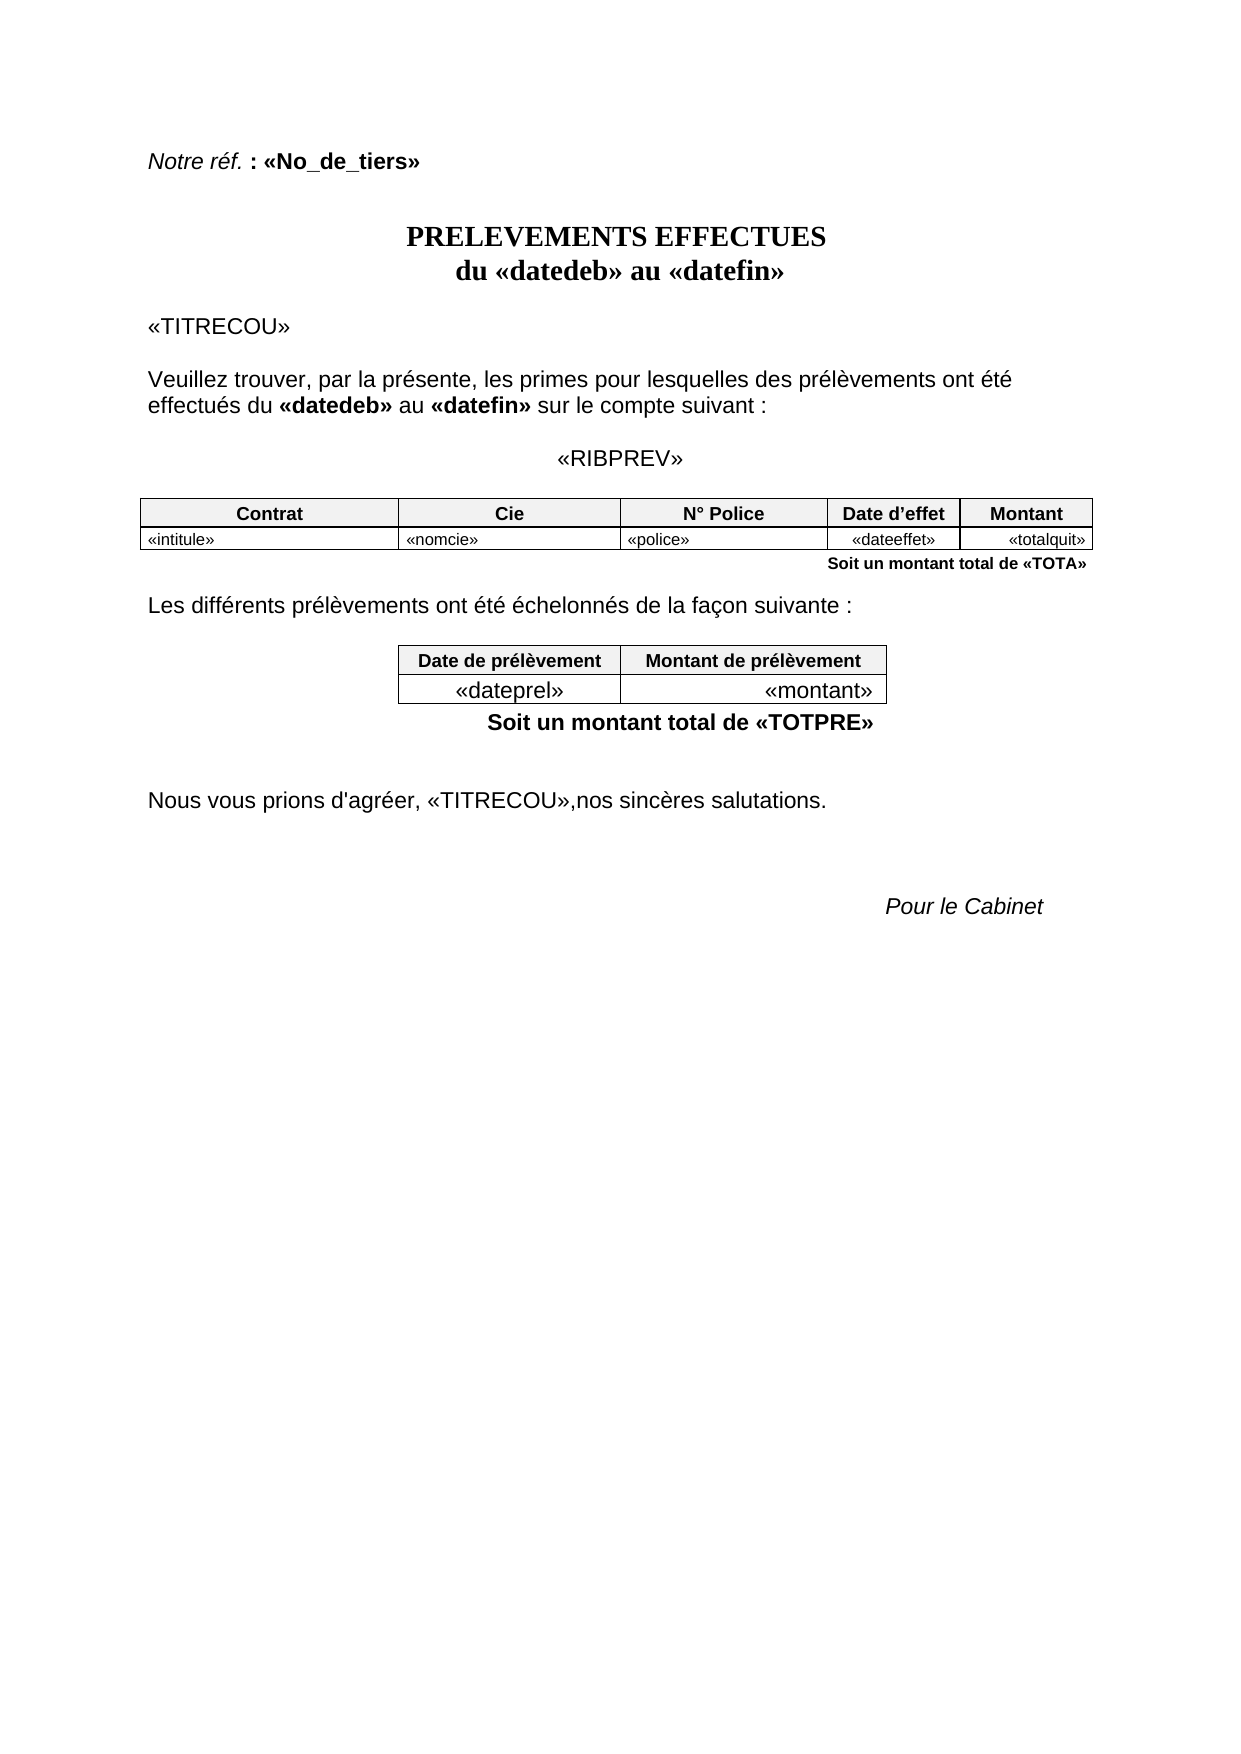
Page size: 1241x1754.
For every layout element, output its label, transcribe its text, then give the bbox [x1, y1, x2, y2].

table_cell «montant» [621, 675, 886, 703]
table_header Montant [961, 499, 1092, 526]
text Nous vous prions d'agréer, «TITRECOU»,nos sincères salutations. [148, 787, 1092, 814]
text «TITRECOU» [148, 313, 1092, 339]
table_cell «dateprel» [399, 675, 620, 703]
text Veuillez trouver, par la présente, les primes pour lesquelles des prélèvements ont été effectués du «datedeb» au «datefin» sur le compte suivant : [148, 366, 1092, 418]
text Les différents prélèvements ont été échelonnés de la façon suivante : [148, 592, 1092, 618]
table_header Date d’effet [828, 499, 959, 526]
text «RIBPREV» [148, 445, 1092, 471]
table_header Date de prélèvement [399, 646, 620, 674]
subtitle PRELEVEMENTS EFFECTUES du «datedeb» au «datefin» [148, 219, 1092, 287]
table_header Montant de prélèvement [621, 646, 886, 674]
text Soit un montant total de «TOTPRE» [148, 708, 874, 735]
text Notre réf. : «No_de_tiers» [148, 148, 1092, 174]
table_cell «intitule» [141, 528, 398, 549]
table_header Contrat [141, 499, 398, 526]
table_cell «nomcie» [399, 528, 620, 549]
table_cell «police» [621, 528, 827, 549]
table_cell «totalquit» [961, 528, 1092, 549]
table_header Cie [399, 499, 620, 526]
table_cell «dateeffet» [828, 528, 959, 549]
table_header N° Police [621, 499, 827, 526]
text Soit un montant total de «TOTA» [148, 554, 1087, 573]
text Pour le Cabinet [811, 893, 1092, 919]
